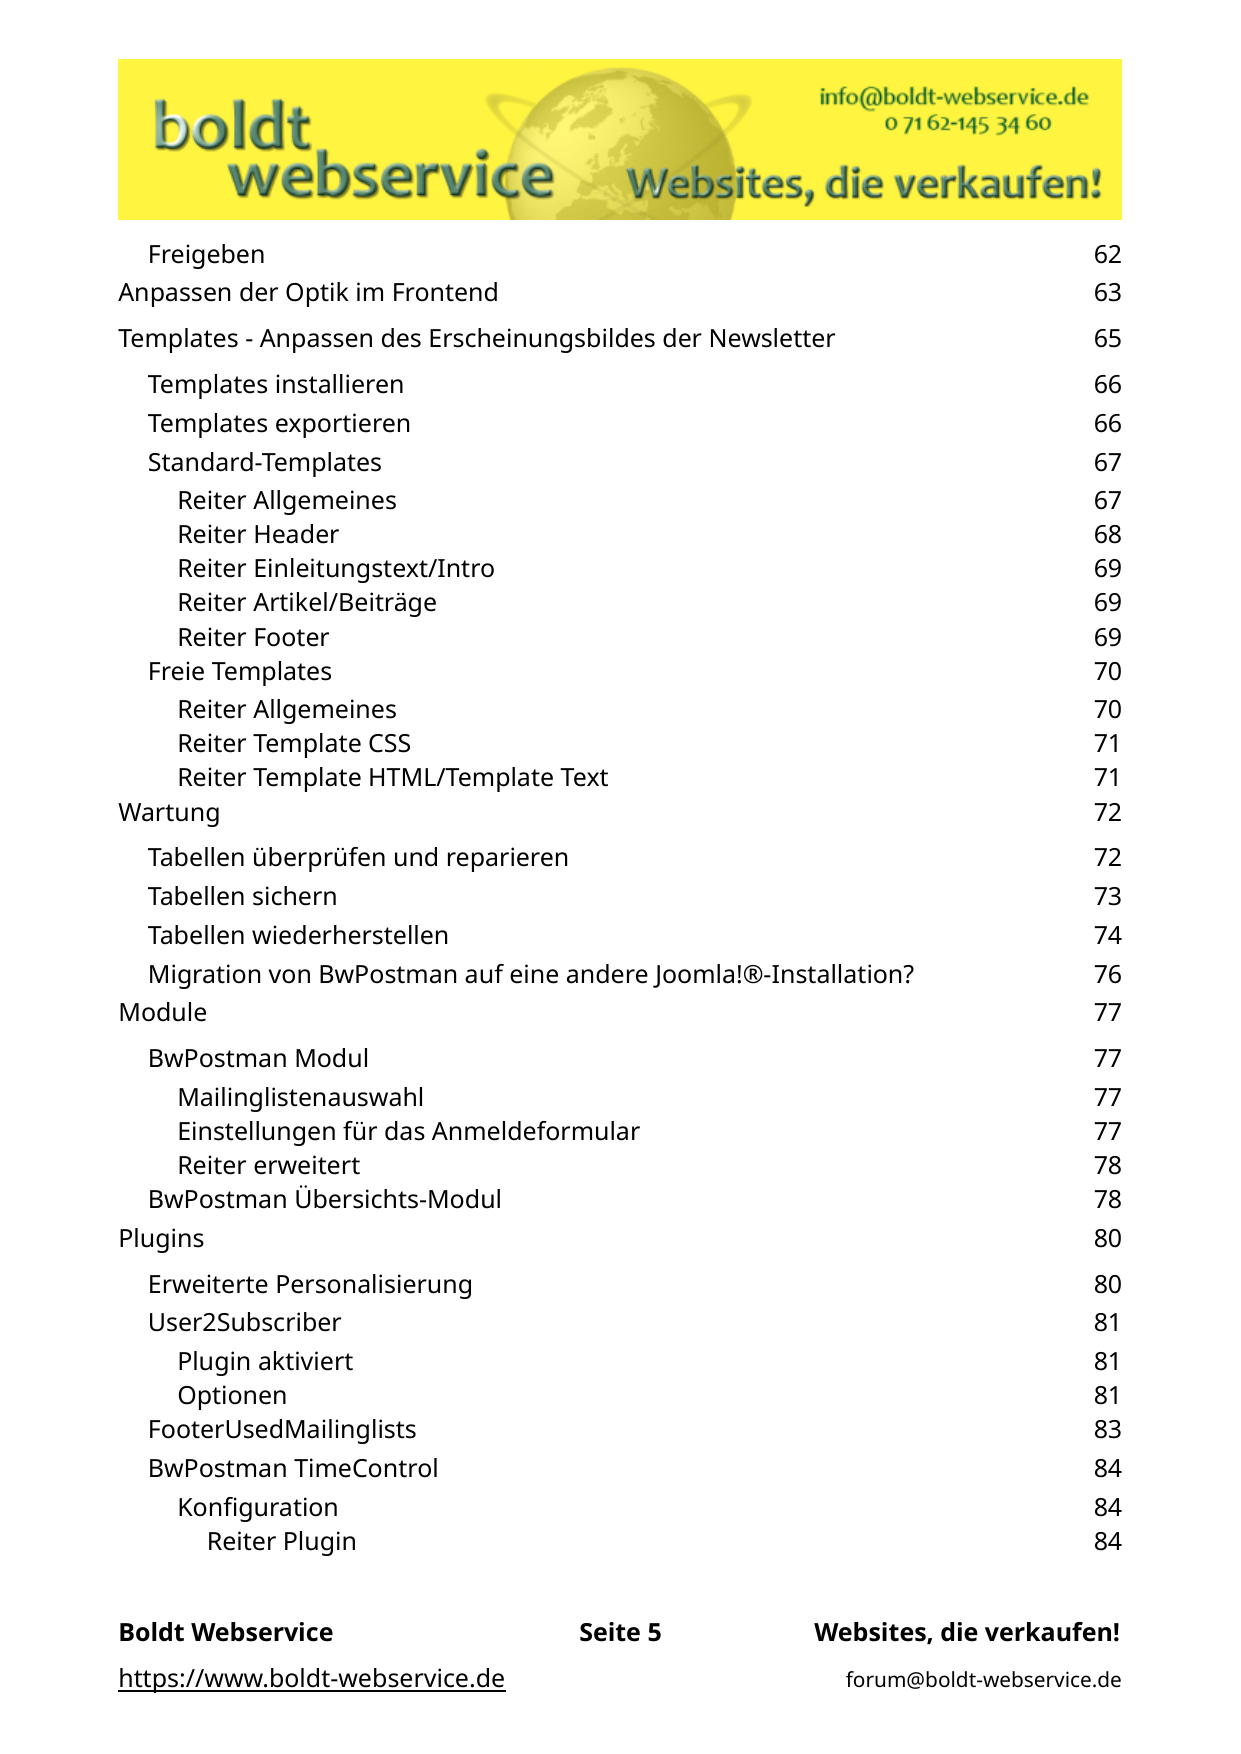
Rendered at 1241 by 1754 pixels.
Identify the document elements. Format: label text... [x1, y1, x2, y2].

text Tabellen wiederherstellen 74 [148, 917, 1122, 952]
text Plugins 80 [118, 1221, 1122, 1254]
text Reiter Allgemeines 67 [177, 483, 1122, 517]
text Reiter Header 68 [177, 517, 1122, 551]
text Reiter erweitert 78 [177, 1148, 1122, 1182]
text Reiter Plugin 84 [207, 1523, 1122, 1558]
text Templates installieren 66 [148, 367, 1122, 401]
text Reiter Template HTML/Template Text 71 [177, 760, 1122, 794]
picture [118, 59, 1123, 220]
text Wartung 72 [118, 794, 1122, 828]
text Reiter Einleitungstext/Intro 69 [177, 551, 1122, 585]
text Tabellen überprüfen und reparieren 72 [148, 840, 1122, 874]
text Einstellungen für das Anmeldeformular 77 [177, 1114, 1122, 1148]
text Reiter Template CSS 71 [177, 726, 1122, 760]
text BwPostman Modul 77 [148, 1041, 1122, 1075]
text Freie Templates 70 [148, 653, 1122, 687]
text Module 77 [118, 995, 1122, 1029]
text Reiter Allgemeines 70 [177, 692, 1122, 726]
text Konfiguration 84 [177, 1489, 1122, 1523]
text BwPostman Übersichts-Modul 78 [148, 1182, 1122, 1216]
text Templates exportieren 66 [148, 405, 1122, 439]
text Migration von BwPostman auf eine andere Joomla!®-Installation? 76 [148, 956, 1122, 990]
text BwPostman TimeControl 84 [148, 1451, 1122, 1485]
text Freigeben 62 [148, 236, 1122, 270]
text Reiter Footer 69 [177, 619, 1122, 653]
text Mailinglistenauswahl 77 [177, 1079, 1122, 1114]
text Templates - Anpassen des Erscheinungsbildes der Newsletter 65 [118, 321, 1122, 355]
text Anpassen der Optik im Frontend 63 [118, 275, 1122, 309]
text Erweiterte Personalisierung 80 [148, 1266, 1122, 1300]
text FooterUsedMailinglists 83 [148, 1412, 1122, 1446]
text Plugin aktiviert 81 [177, 1344, 1122, 1378]
text Standard-Templates 67 [148, 444, 1122, 478]
text Reiter Artikel/Beiträge 69 [177, 585, 1122, 619]
text Tabellen sichern 73 [148, 879, 1122, 913]
text Optionen 81 [177, 1378, 1122, 1412]
text User2Subscriber 81 [148, 1305, 1122, 1339]
